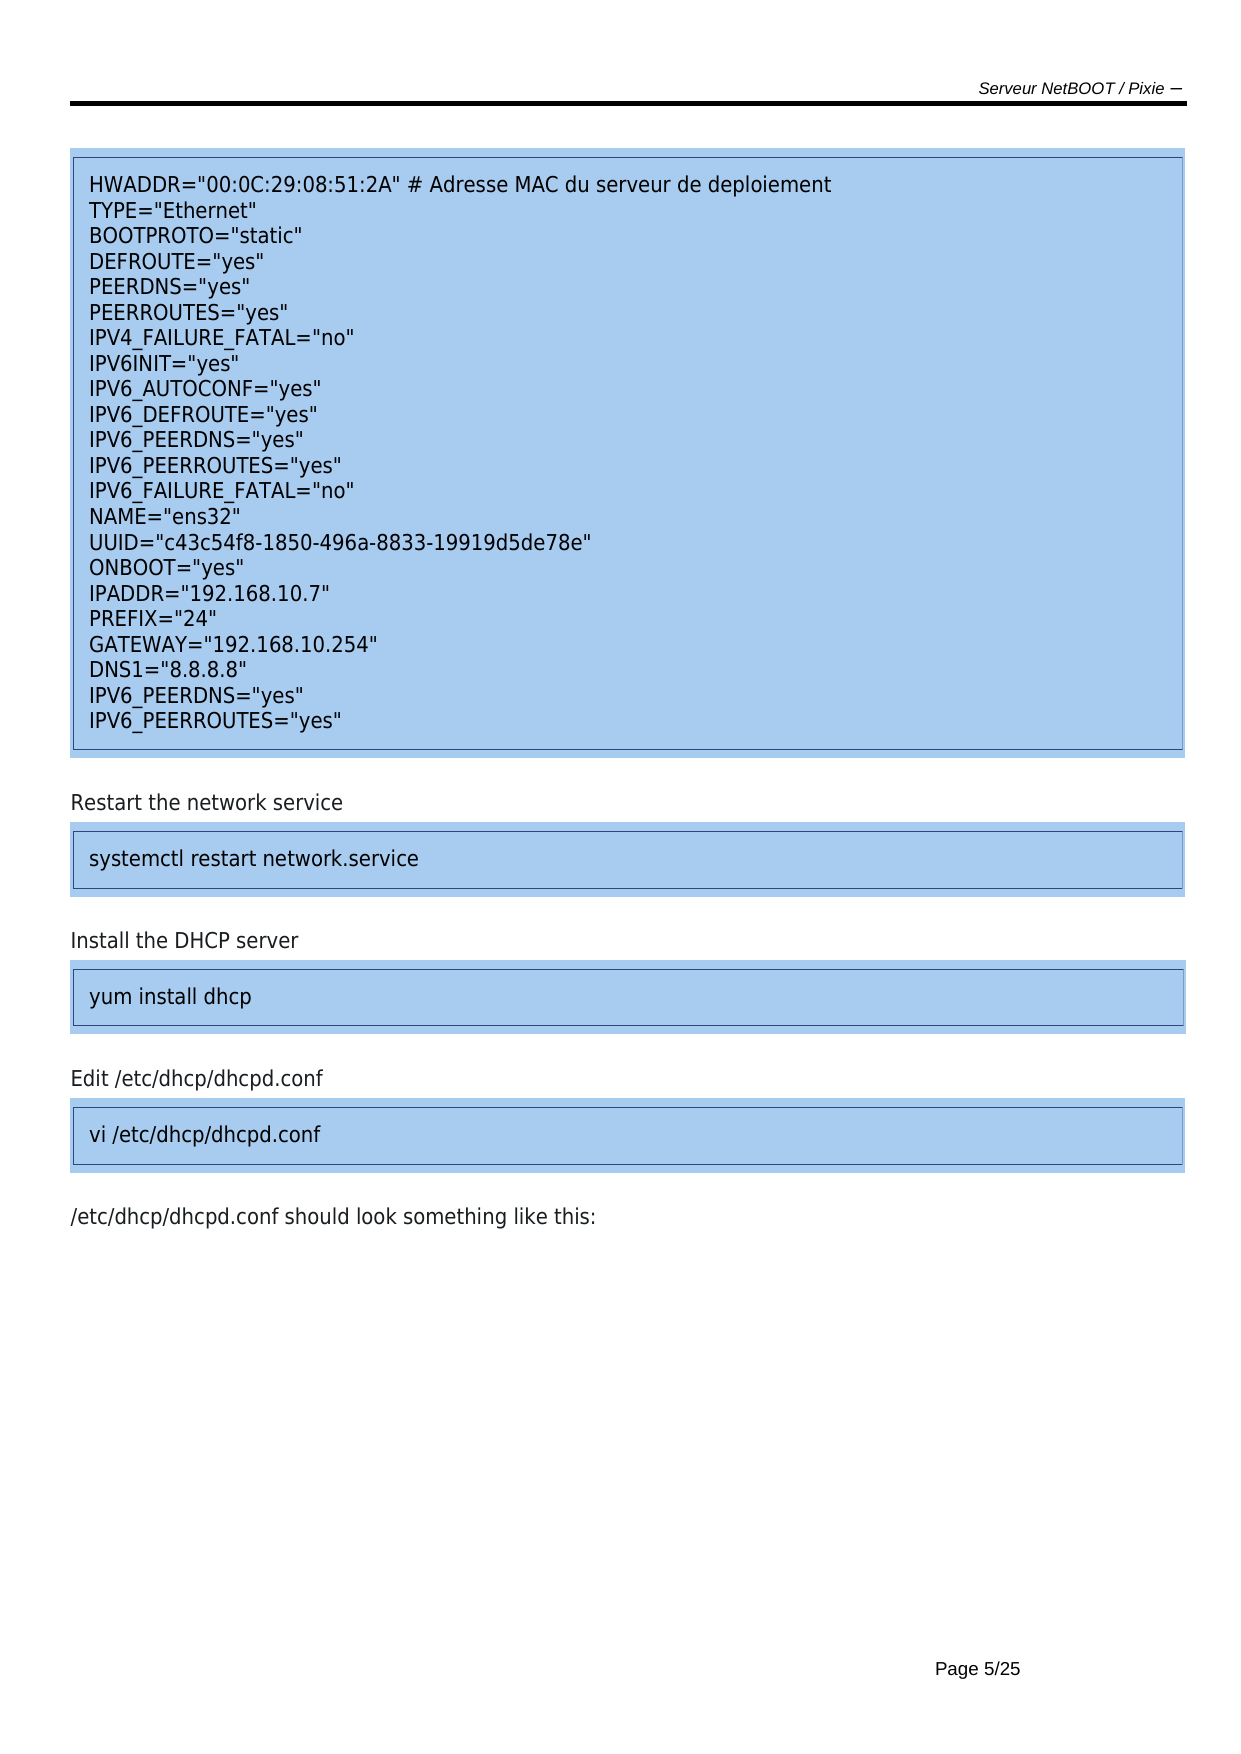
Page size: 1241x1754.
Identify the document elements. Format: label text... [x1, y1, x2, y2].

text Edit /etc/dhcp/dhcpd.conf [70, 1066, 1187, 1092]
table_header yum install dhcp [70, 960, 1186, 1034]
text Install the DHCP server [70, 928, 1187, 954]
table_header HWADDR="00:0C:29:08:51:2A" # Adresse MAC du serveur de deploiement TYPE="Ethernet" BOOTPROTO="static" DEFROUTE="yes" PEERDNS="yes" PEERROUTES="yes" IPV4_FAILURE_FATAL="no" IPV6INIT="yes" IPV6_AUTOCONF="yes" IPV6_DEFROUTE="yes" IPV6_PEERDNS="yes" IPV6_PEERROUTES="yes" IPV6_FAILURE_FATAL="no" NAME="ens32" UUID="c43c54f8-1850-496a-8833-19919d5de78e" ONBOOT="yes" IPADDR="192.168.10.7" PREFIX="24" GATEWAY="192.168.10.254" DNS1="8.8.8.8" IPV6_PEERDNS="yes" IPV6_PEERROUTES="yes" [70, 148, 1185, 758]
text Restart the network service [70, 790, 1187, 816]
table_header systemctl restart network.service [70, 822, 1185, 897]
table_header vi /etc/dhcp/dhcpd.conf [70, 1098, 1185, 1173]
text /etc/dhcp/dhcpd.conf should look something like this: [70, 1204, 1187, 1230]
